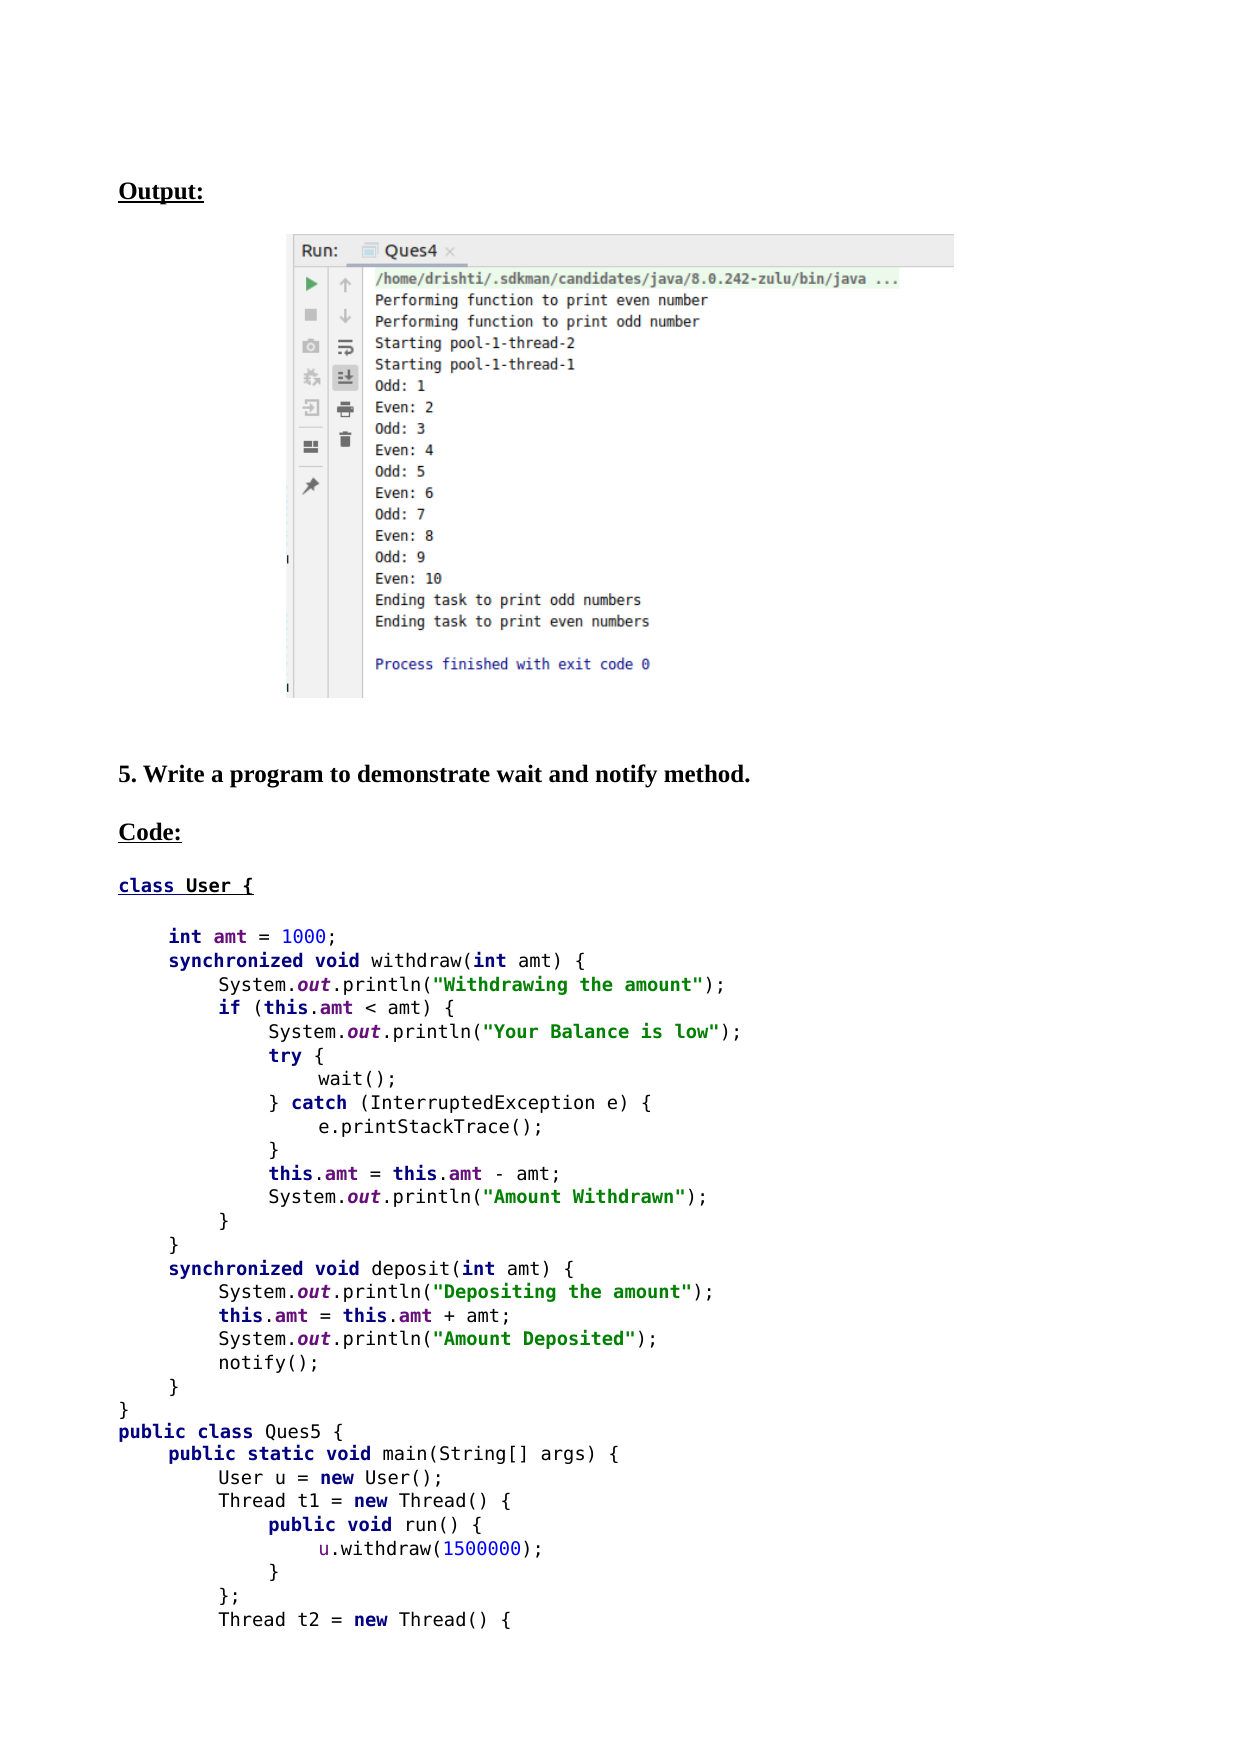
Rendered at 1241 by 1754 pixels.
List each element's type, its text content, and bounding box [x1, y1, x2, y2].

text } [118, 1561, 1122, 1585]
text public static void main(String[] args) { [118, 1443, 1122, 1467]
text u.withdraw(1500000); [118, 1538, 1122, 1561]
text synchronized void deposit(int amt) { [118, 1257, 1122, 1281]
text if (this.amt < amt) { [118, 997, 1122, 1021]
text this.amt = this.amt + amt; [118, 1305, 1122, 1328]
text } catch (InterruptedException e) { [118, 1092, 1122, 1116]
text Thread t1 = new Thread() { [118, 1490, 1122, 1514]
text }; [118, 1585, 1122, 1609]
text System.out.println("Your Balance is low"); [118, 1021, 1122, 1045]
text System.out.println("Amount Deposited"); [118, 1328, 1122, 1352]
picture [286, 234, 954, 698]
text System.out.println("Depositing the amount"); [118, 1281, 1122, 1305]
text } [118, 1234, 1122, 1257]
text Output: [118, 176, 1122, 205]
text } [118, 1139, 1122, 1163]
text try { [118, 1045, 1122, 1068]
text } [118, 1210, 1122, 1234]
text int amt = 1000; [118, 926, 1122, 950]
text } [118, 1376, 1122, 1399]
text this.amt = this.amt - amt; [118, 1163, 1122, 1187]
text wait(); [118, 1068, 1122, 1092]
text e.printStackTrace(); [118, 1116, 1122, 1139]
text synchronized void withdraw(int amt) { [118, 950, 1122, 974]
text Code: [118, 817, 1122, 846]
text class User { [118, 875, 1122, 897]
text System.out.println("Amount Withdrawn"); [118, 1187, 1122, 1210]
text notify(); [118, 1352, 1122, 1376]
text } [118, 1399, 1122, 1421]
text 5. Write a program to demonstrate wait and notify method. [118, 759, 1122, 787]
text public class Ques5 { [118, 1421, 1122, 1443]
text public void run() { [118, 1514, 1122, 1538]
text User u = new User(); [118, 1467, 1122, 1490]
text System.out.println("Withdrawing the amount"); [118, 974, 1122, 997]
text Thread t2 = new Thread() { [118, 1609, 1122, 1632]
